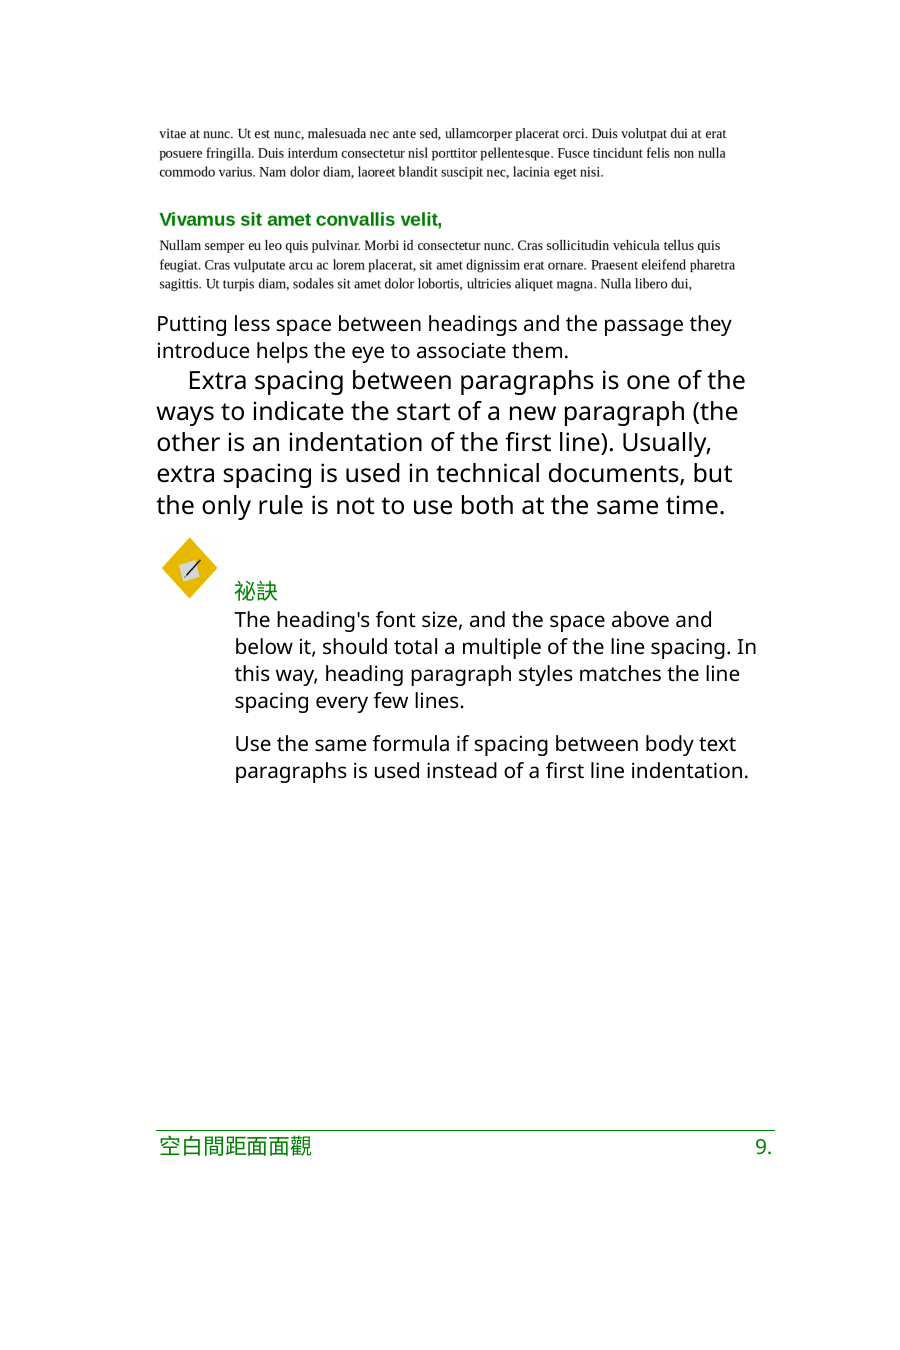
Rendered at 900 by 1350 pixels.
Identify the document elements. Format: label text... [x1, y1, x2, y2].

text Extra spacing between paragraphs is one of the ways to indicate the start of a new paragraph (the other is an indentation of the first line). Usually, extra spacing is used in technical documents, but the only rule is not to use both at the same time. [156, 364, 775, 520]
table_header [156, 125, 775, 302]
picture [156, 125, 740, 300]
table_cell Putting less space between headings and the passage they introduce helps the eye to associate them. [156, 302, 775, 364]
list 祕訣 [156, 536, 775, 606]
text Use the same formula if spacing between body text paragraphs is used instead of a first line indentation. [234, 730, 775, 784]
text The heading's font size, and the space above and below it, should total a multiple of the line spacing. In this way, heading paragraph styles matches the line spacing every few lines. [234, 606, 775, 714]
picture [157, 536, 220, 600]
